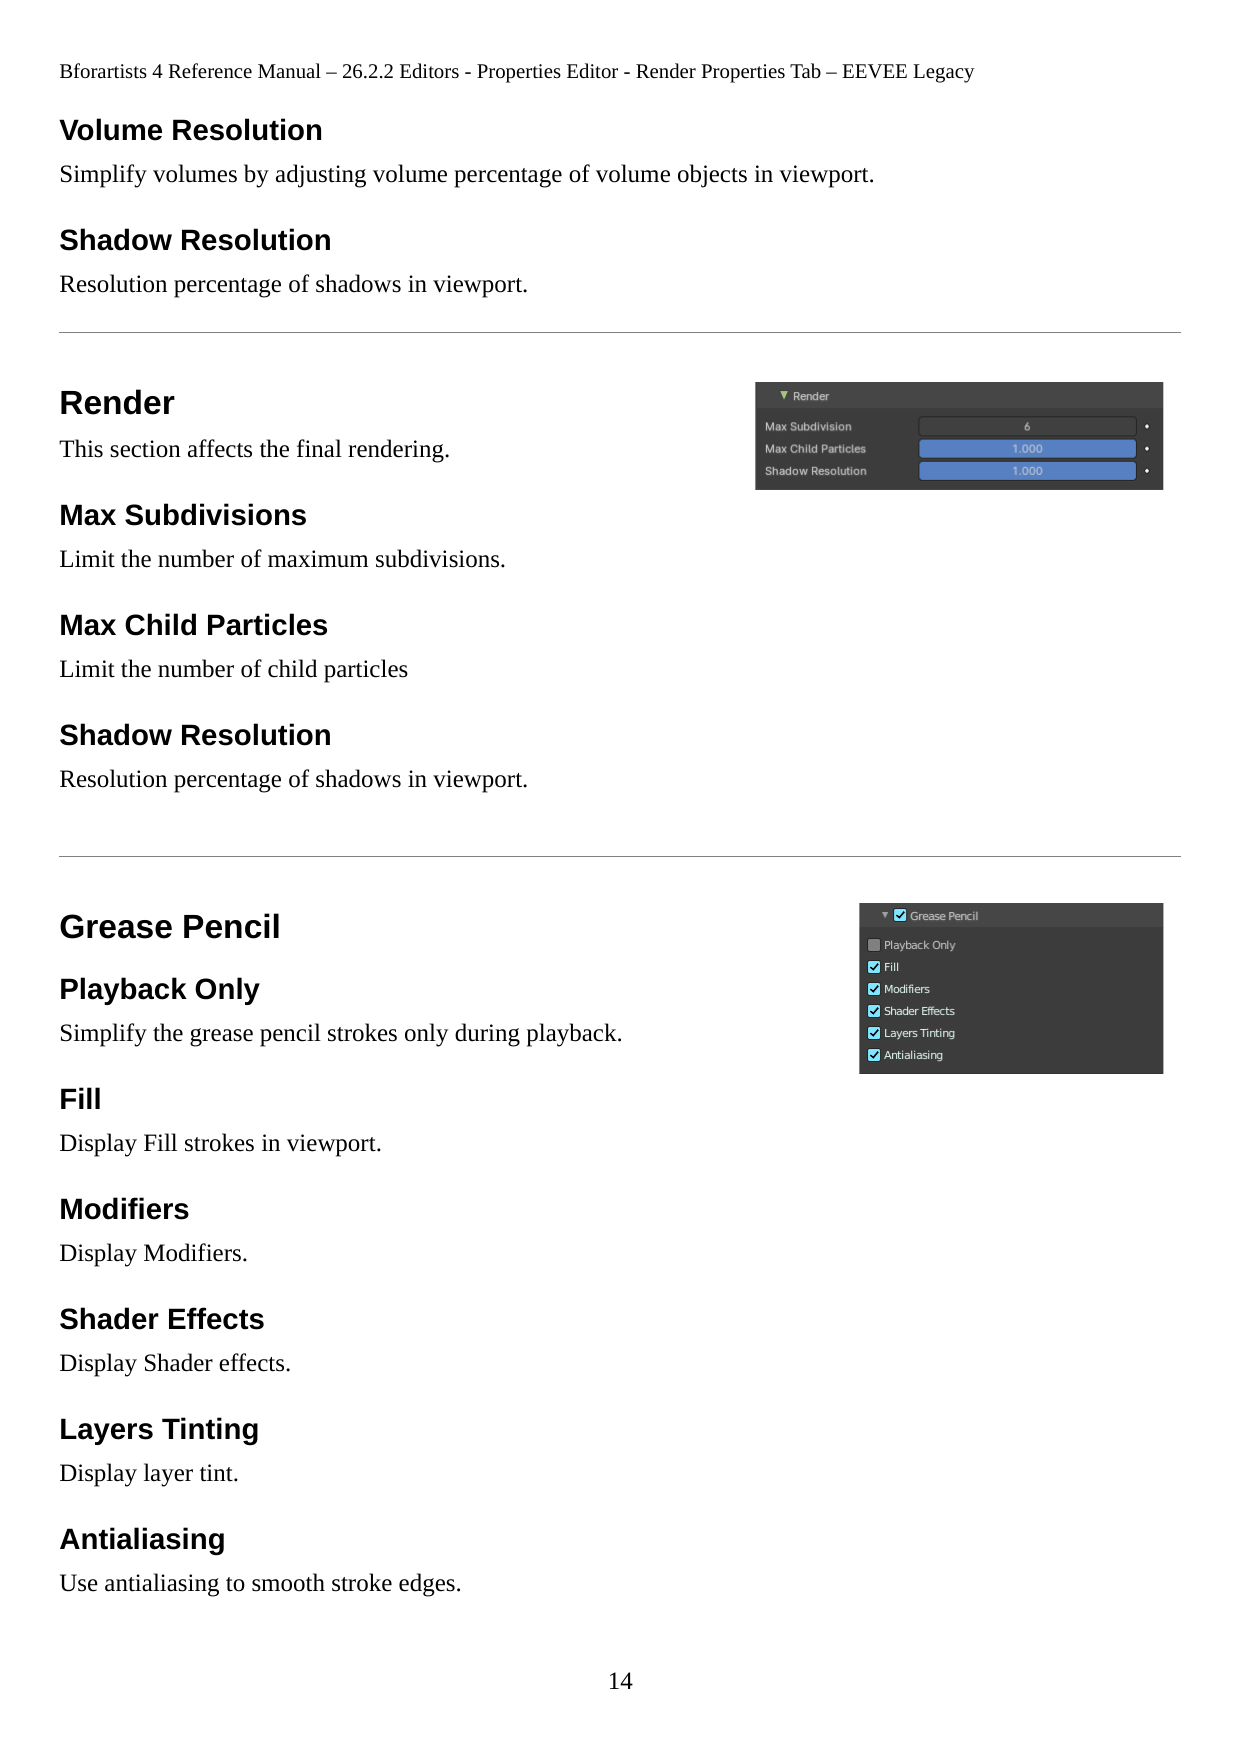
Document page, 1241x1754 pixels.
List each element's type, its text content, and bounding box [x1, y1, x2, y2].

subtitle Fill [59, 1082, 1181, 1116]
text Display Modifiers. [59, 1238, 1181, 1267]
subtitle Grease Pencil [59, 906, 859, 945]
subtitle Playback Only [59, 972, 859, 1006]
subtitle Modifiers [59, 1192, 1181, 1226]
text Resolution percentage of shadows in viewport. [59, 269, 1181, 297]
picture [755, 382, 1164, 490]
subtitle Antialiasing [59, 1522, 1181, 1555]
text This section affects the final rendering. [59, 434, 755, 463]
subtitle [1164, 972, 1181, 1006]
picture [859, 903, 1164, 1074]
text Display Shader effects. [59, 1348, 1181, 1377]
text Limit the number of child particles [59, 654, 1181, 682]
text Display Fill strokes in viewport. [59, 1128, 1181, 1157]
text Use antialiasing to smooth stroke edges. [59, 1568, 1181, 1597]
text Simplify volumes by adjusting volume percentage of volume objects in viewport. [59, 159, 1181, 188]
subtitle [1164, 906, 1181, 945]
subtitle Render [59, 383, 755, 421]
subtitle Volume Resolution [59, 113, 1181, 146]
subtitle Max Subdivisions [59, 498, 1181, 531]
subtitle Shader Effects [59, 1302, 1181, 1336]
subtitle Max Child Particles [59, 607, 1181, 641]
text Display layer tint. [59, 1458, 1181, 1487]
text Simplify the grease pencil strokes only during playback. [59, 1018, 859, 1047]
text Limit the number of maximum subdivisions. [59, 544, 1181, 573]
subtitle Shadow Resolution [59, 222, 1181, 256]
subtitle Shadow Resolution [59, 717, 1181, 751]
text Resolution percentage of shadows in viewport. [59, 764, 1181, 792]
subtitle Layers Tinting [59, 1412, 1181, 1446]
subtitle [1164, 383, 1181, 421]
